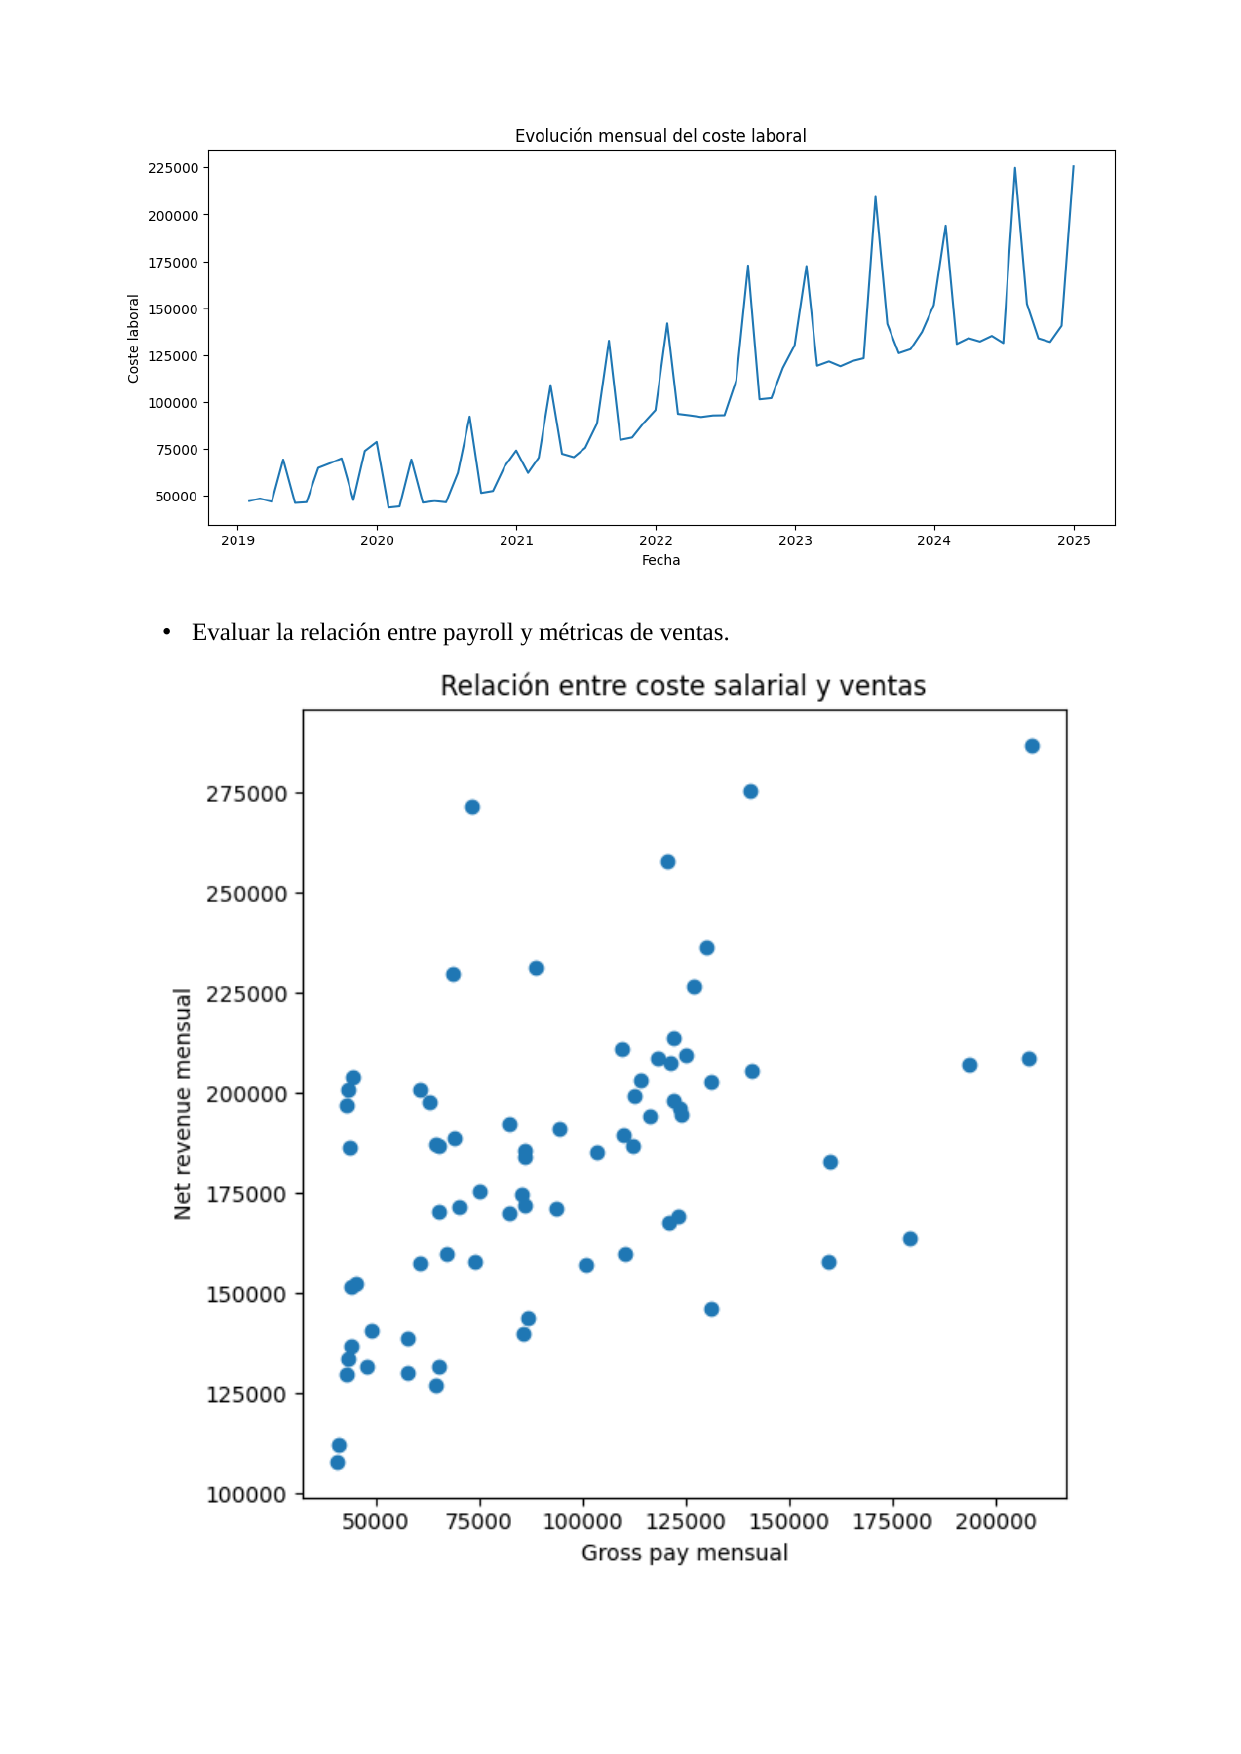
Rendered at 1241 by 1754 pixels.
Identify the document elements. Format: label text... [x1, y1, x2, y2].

list Evaluar la relación entre payroll y métricas de ventas. [162, 617, 1122, 646]
picture [118, 118, 1123, 576]
picture [159, 658, 1082, 1581]
